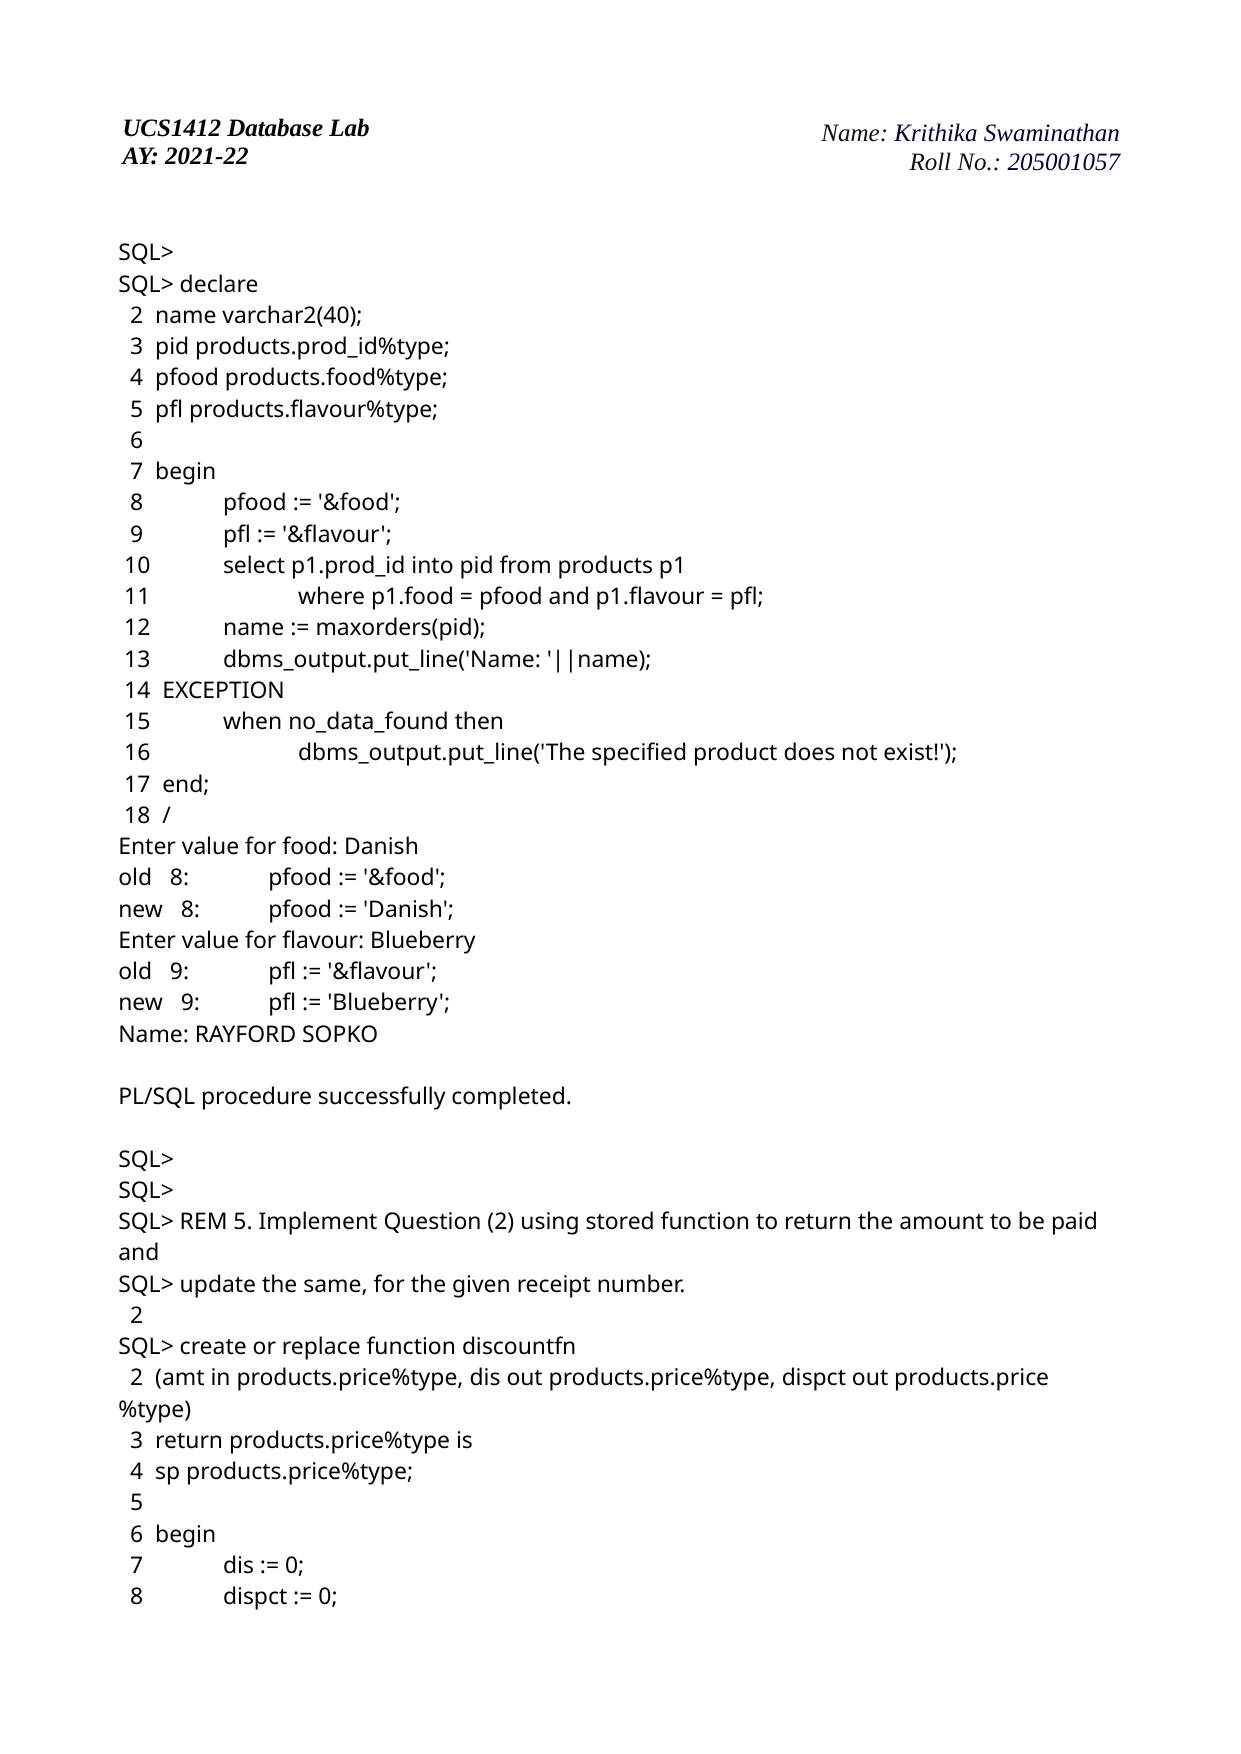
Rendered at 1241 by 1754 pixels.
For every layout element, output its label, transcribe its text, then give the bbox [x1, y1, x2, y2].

text 6 [118, 424, 1122, 455]
text SQL> update the same, for the given receipt number. [118, 1268, 1122, 1299]
text 6 begin [118, 1518, 1122, 1549]
text 3 pid products.prod_id%type; [118, 330, 1122, 361]
text SQL> declare [118, 268, 1122, 299]
text 5 pfl products.flavour%type; [118, 393, 1122, 424]
text 4 sp products.price%type; [118, 1455, 1122, 1486]
text SQL> REM 5. Implement Question (2) using stored function to return the amount to be paid and [118, 1205, 1122, 1268]
text 16 dbms_output.put_line('The specified product does not exist!'); [118, 736, 1122, 768]
text SQL> create or replace function discountfn [118, 1330, 1122, 1361]
text 13 dbms_output.put_line('Name: '||name); [118, 643, 1122, 674]
text 5 [118, 1486, 1122, 1518]
text 10 select p1.prod_id into pid from products p1 [118, 549, 1122, 580]
text 8 dispct := 0; [118, 1580, 1122, 1611]
text Enter value for food: Danish [118, 830, 1122, 861]
text new 8: pfood := 'Danish'; [118, 893, 1122, 924]
text Name: RAYFORD SOPKO [118, 1018, 1122, 1049]
text 12 name := maxorders(pid); [118, 611, 1122, 643]
text 3 return products.price%type is [118, 1424, 1122, 1455]
text 15 when no_data_found then [118, 705, 1122, 736]
text PL/SQL procedure successfully completed. [118, 1080, 1122, 1111]
text 18 / [118, 799, 1122, 830]
text SQL> [118, 1143, 1122, 1174]
text SQL> [118, 236, 1122, 268]
text 7 begin [118, 455, 1122, 486]
text 4 pfood products.food%type; [118, 361, 1122, 393]
text new 9: pfl := 'Blueberry'; [118, 986, 1122, 1018]
text old 9: pfl := '&flavour'; [118, 955, 1122, 986]
text old 8: pfood := '&food'; [118, 861, 1122, 893]
text 7 dis := 0; [118, 1549, 1122, 1580]
text 17 end; [118, 768, 1122, 799]
text 14 EXCEPTION [118, 674, 1122, 705]
text 2 [118, 1299, 1122, 1330]
text 2 (amt in products.price%type, dis out products.price%type, dispct out products.price%type) [118, 1361, 1122, 1424]
text 11 where p1.food = pfood and p1.flavour = pfl; [118, 580, 1122, 611]
text 9 pfl := '&flavour'; [118, 518, 1122, 549]
text Enter value for flavour: Blueberry [118, 924, 1122, 955]
text 2 name varchar2(40); [118, 299, 1122, 330]
text 8 pfood := '&food'; [118, 486, 1122, 518]
text SQL> [118, 1174, 1122, 1205]
